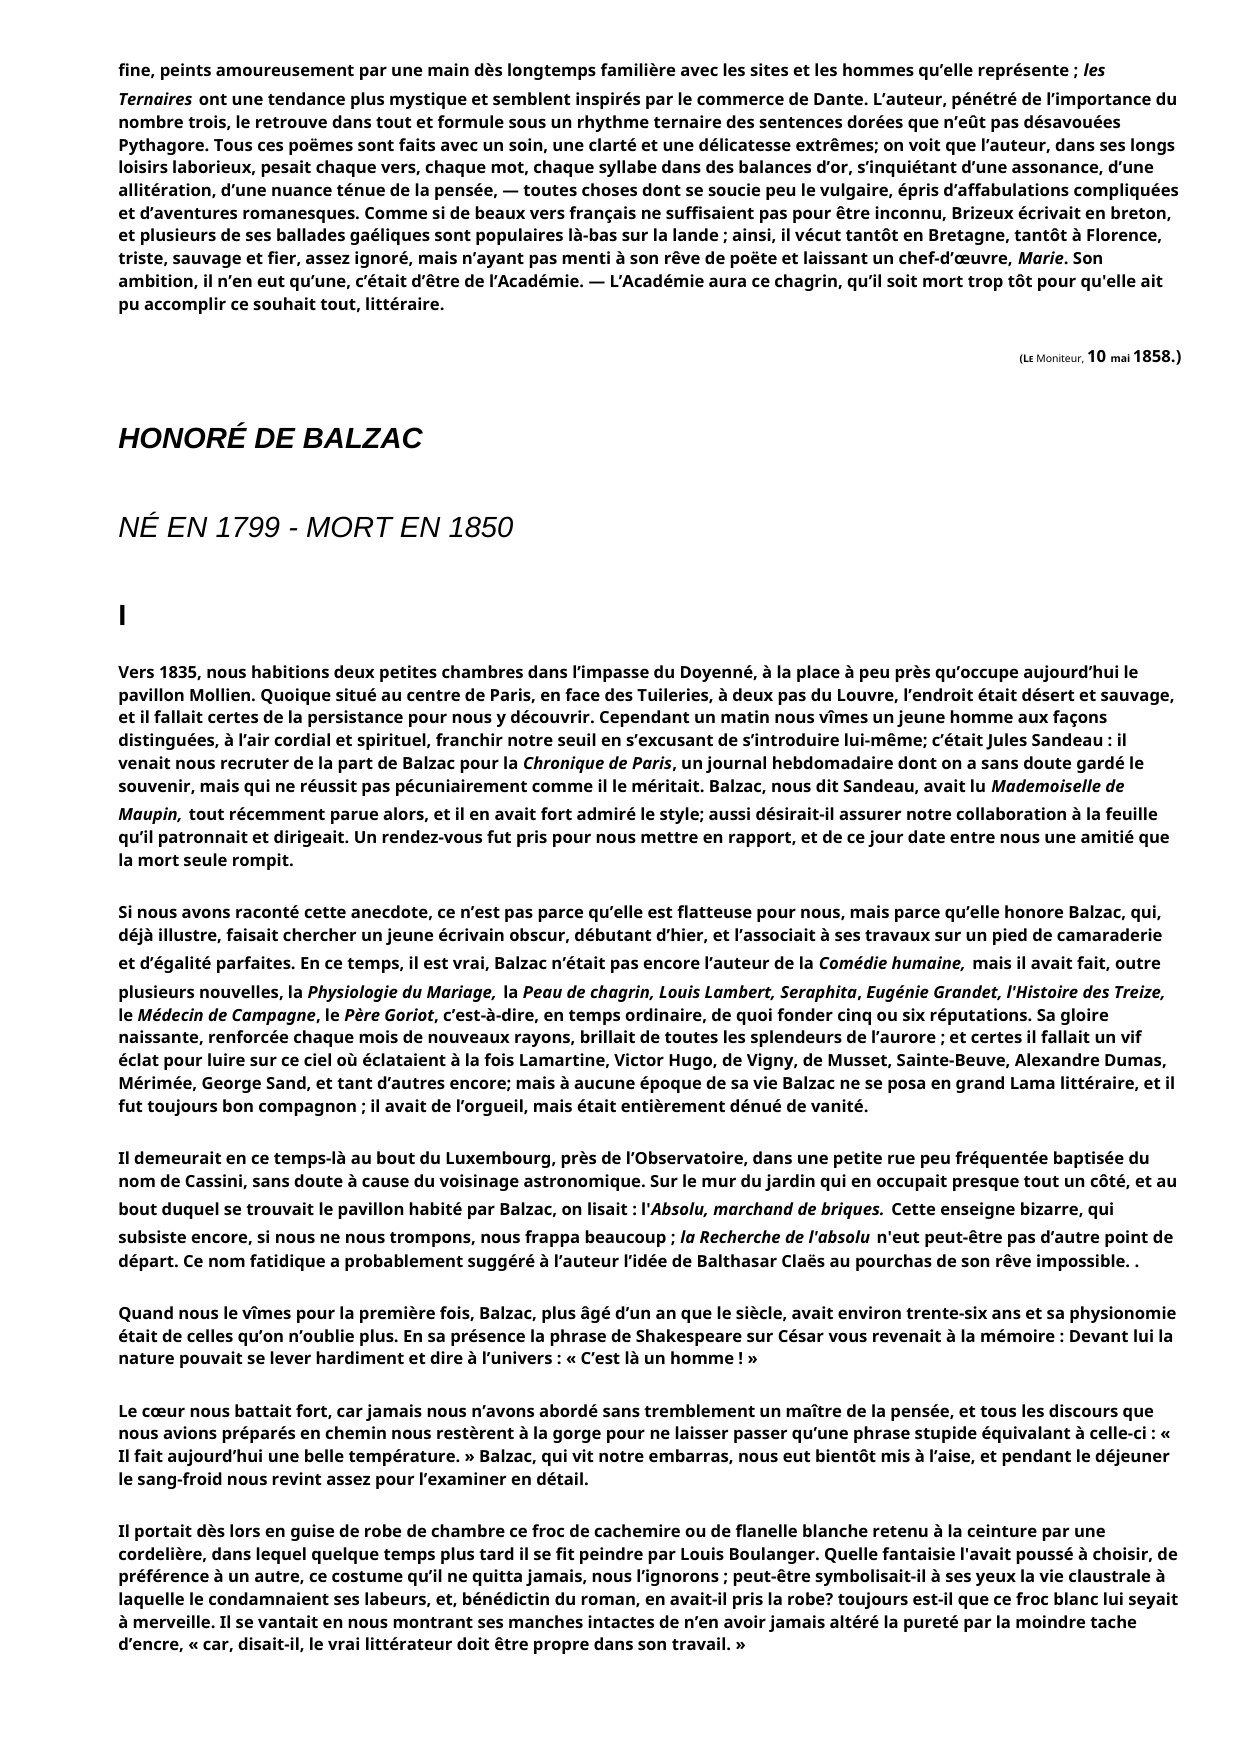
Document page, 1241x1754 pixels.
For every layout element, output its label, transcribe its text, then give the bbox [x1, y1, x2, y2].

text Il portait dès lors en guise de robe de chambre ce froc de cachemire ou de flanelle blanche retenu à la ceinture par une cordelière, dans lequel quelque temps plus tard il se fit peindre par Louis Boulanger. Quelle fantaisie l'avait poussé à choisir, de préférence à un autre, ce costume qu’il ne quitta jamais, nous l’ignorons ; peut-être symbolisait-il à ses yeux la vie claustrale à laquelle le condamnaient ses labeurs, et, bénédictin du roman, en avait-il pris la robe? toujours est-il que ce froc blanc lui seyait à merveille. Il se vantait en nous montrant ses manches intactes de n’en avoir jamais altéré la pureté par la moindre tache d’encre, « car, disait-il, le vrai littérateur doit être propre dans son travail. » [118, 1519, 1181, 1656]
text fine, peints amoureusement par une main dès longtemps familière avec les sites et les hommes qu’elle représente ; les Ternaires ont une tendance plus mystique et semblent inspirés par le commerce de Dante. L’auteur, pénétré de l’importance du nombre trois, le retrouve dans tout et formule sous un rhythme ternaire des sentences dorées que n’eût pas désavouées Pythagore. Tous ces poëmes sont faits avec un soin, une clarté et une délicatesse extrêmes; on voit que l’auteur, dans ses longs loisirs laborieux, pesait chaque vers, chaque mot, chaque syllabe dans des balances d’or, s’inquiétant d’une assonance, d’une allitération, d’une nuance ténue de la pensée, — toutes choses dont se soucie peu le vulgaire, épris d’affabulations compliquées et d’aventures romanesques. Comme si de beaux vers français ne suffisaient pas pour être inconnu, Brizeux écrivait en breton, et plusieurs de ses ballades gaéliques sont populaires là-bas sur la lande ; ainsi, il vécut tantôt en Bretagne, tantôt à Florence, triste, sauvage et fier, assez ignoré, mais n’ayant pas menti à son rêve de poëte et laissant un chef-d’œuvre, Marie. Son ambition, il n’en eut qu’une, c’était d’être de l’Académie. — L’Académie aura ce chagrin, qu’il soit mort trop tôt pour qu'elle ait pu accomplir ce souhait tout, littéraire. [118, 59, 1181, 315]
text Il demeurait en ce temps-là au bout du Luxembourg, près de l’Observatoire, dans une petite rue peu fréquentée baptisée du nom de Cassini, sans doute à cause du voisinage astronomique. Sur le mur du jardin qui en occupait presque tout un côté, et au bout duquel se trouvait le pavillon habité par Balzac, on lisait : l'Absolu, marchand de briques. Cette enseigne bizarre, qui subsiste encore, si nous ne nous trompons, nous frappa beaucoup ; la Recherche de l'absolu n'eut peut-être pas d’autre point de départ. Ce nom fatidique a probablement suggéré à l’auteur l’idée de Balthasar Claës au pourchas de son rêve impossible. . [118, 1146, 1181, 1272]
subtitle HONORÉ DE BALZAC [118, 422, 1181, 455]
text (Le Moniteur, 10 mai 1858.) [118, 344, 1181, 367]
text Si nous avons raconté cette anecdote, ce n’est pas parce qu’elle est flatteuse pour nous, mais parce qu’elle honore Balzac, qui, déjà illustre, faisait chercher un jeune écrivain obscur, débutant d’hier, et l’associait à ses travaux sur un pied de camaraderie et d’égalité parfaites. En ce temps, il est vrai, Balzac n’était pas encore l’auteur de la Comédie humaine, mais il avait fait, outre plusieurs nouvelles, la Physiologie du Mariage, la Peau de chagrin, Louis Lambert, Seraphita, Eugénie Grandet, l'Histoire des Treize, le Médecin de Campagne, le Père Goriot, c’est-à-dire, en temps ordinaire, de quoi fonder cinq ou six réputations. Sa gloire naissante, renforcée chaque mois de nouveaux rayons, brillait de toutes les splendeurs de l’aurore ; et certes il fallait un vif éclat pour luire sur ce ciel où éclataient à la fois Lamartine, Victor Hugo, de Vigny, de Musset, Sainte-Beuve, Alexandre Dumas, Mérimée, George Sand, et tant d’autres encore; mais à aucune époque de sa vie Balzac ne se posa en grand Lama littéraire, et il fut toujours bon compagnon ; il avait de l’orgueil, mais était entièrement dénué de vanité. [118, 901, 1181, 1117]
text Vers 1835, nous habitions deux petites chambres dans l’impasse du Doyenné, à la place à peu près qu’occupe aujourd’hui le pavillon Mollien. Quoique situé au centre de Paris, en face des Tuileries, à deux pas du Louvre, l’endroit était désert et sauvage, et il fallait certes de la persistance pour nous y découvrir. Cependant un matin nous vîmes un jeune homme aux façons distinguées, à l’air cordial et spirituel, franchir notre seuil en s’excusant de s’introduire lui-même; c’était Jules Sandeau : il venait nous recruter de la part de Balzac pour la Chronique de Paris, un journal hebdomadaire dont on a sans doute gardé le souvenir, mais qui ne réussit pas pécuniairement comme il le méritait. Balzac, nous dit Sandeau, avait lu Mademoiselle de Maupin, tout récemment parue alors, et il en avait fort admiré le style; aussi désirait-il assurer notre collaboration à la feuille qu’il patronnait et dirigeait. Un rendez-vous fut pris pour nous mettre en rapport, et de ce jour date entre nous une amitié que la mort seule rompit. [118, 661, 1181, 871]
subtitle I [118, 598, 1181, 631]
subtitle NÉ EN 1799 - MORT EN 1850 [118, 509, 1181, 543]
text Quand nous le vîmes pour la première fois, Balzac, plus âgé d’un an que le siècle, avait environ trente-six ans et sa physionomie était de celles qu’on n’oublie plus. En sa présence la phrase de Shakespeare sur César vous revenait à la mémoire : Devant lui la nature pouvait se lever hardiment et dire à l’univers : « C’est là un homme ! » [118, 1302, 1181, 1370]
text Le cœur nous battait fort, car jamais nous n’avons abordé sans tremblement un maître de la pensée, et tous les discours que nous avions préparés en chemin nous restèrent à la gorge pour ne laisser passer qu’une phrase stupide équivalant à celle-ci : « Il fait aujourd’hui une belle température. » Balzac, qui vit notre embarras, nous eut bientôt mis à l’aise, et pendant le déjeuner le sang-froid nous revint assez pour l’examiner en détail. [118, 1399, 1181, 1490]
